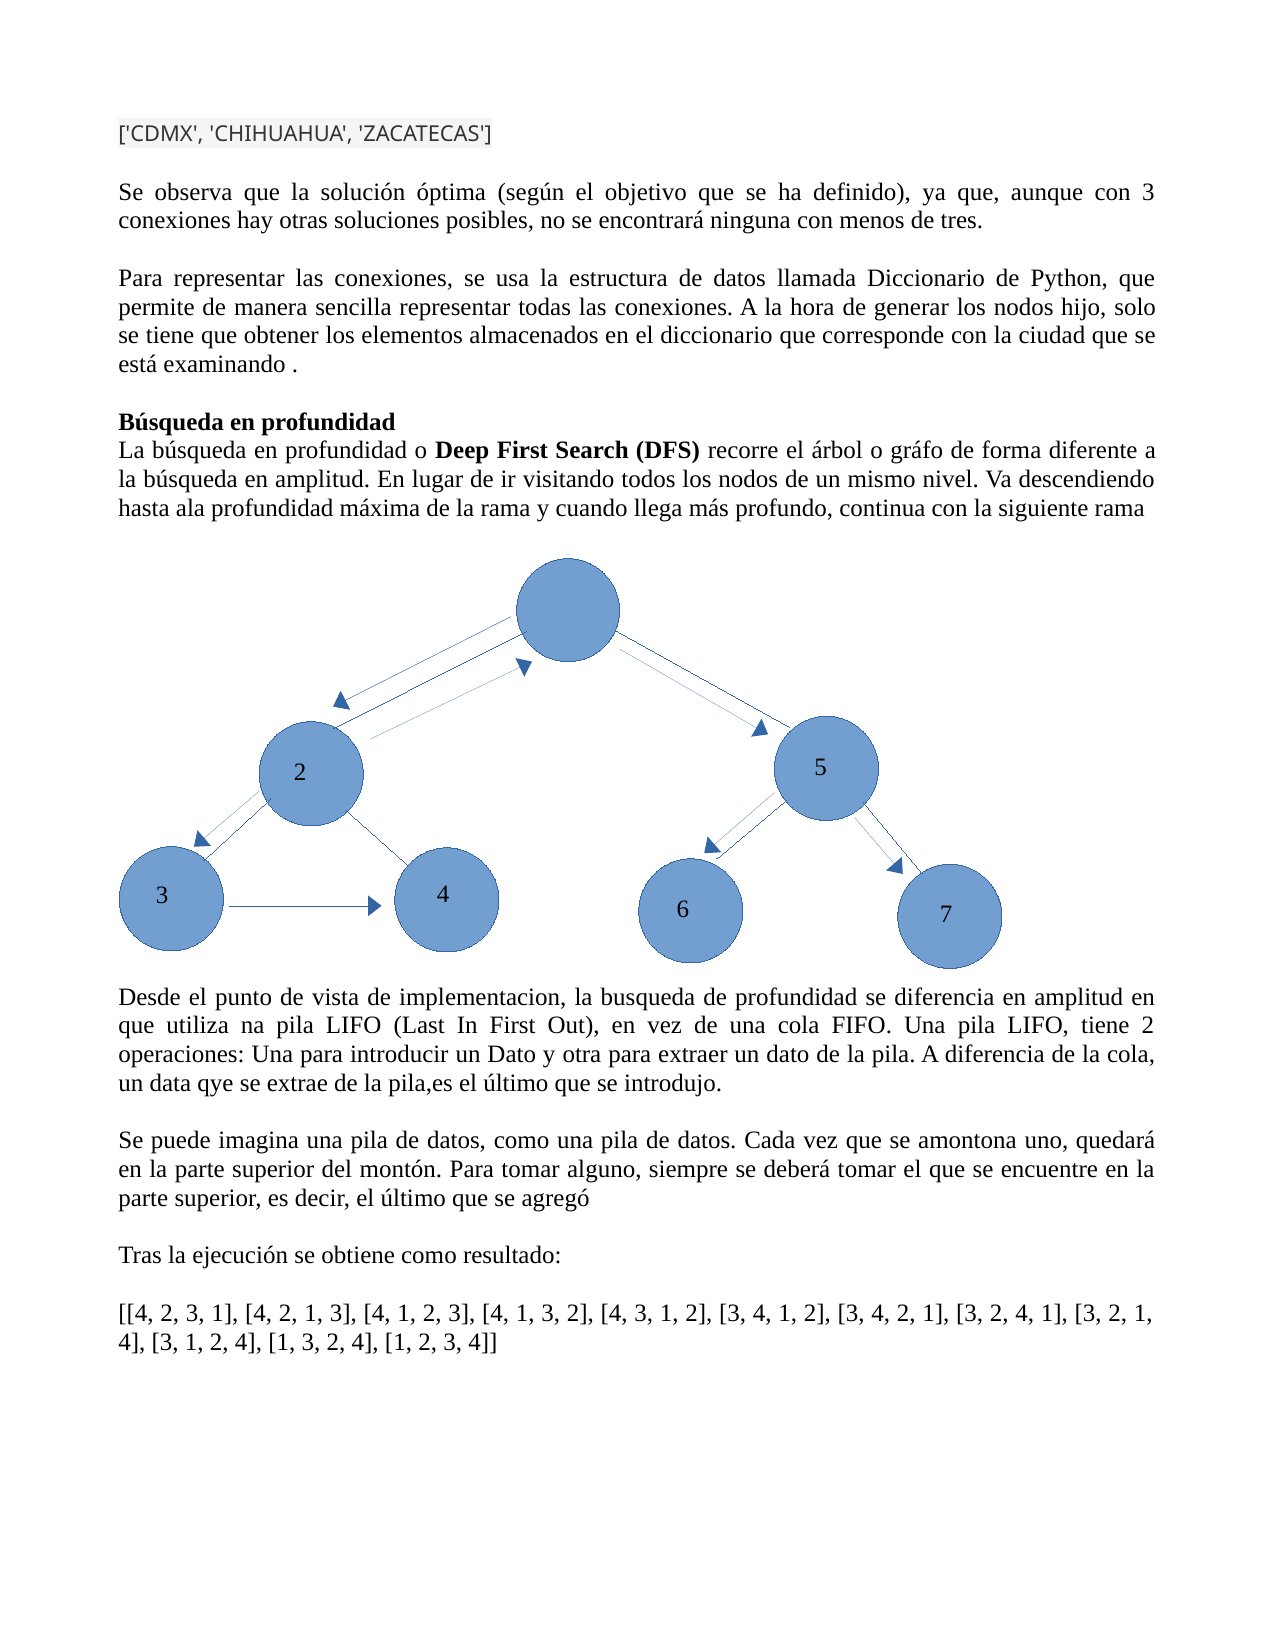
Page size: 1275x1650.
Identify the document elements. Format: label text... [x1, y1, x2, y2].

text Desde el punto de vista de implementacion, la busqueda de profundidad se diferencia en amplitud en que utiliza na pila LIFO (Last In First Out), en vez de una cola FIFO. Una pila LIFO, tiene 2 operaciones: Una para introducir un Dato y otra para extraer un dato de la pila. A diferencia de la cola, un data qye se extrae de la pila,es el último que se introdujo. [118, 982, 1157, 1097]
text Búsqueda en profundidad [118, 407, 1157, 435]
text Tras la ejecución se obtiene como resultado: [118, 1240, 1157, 1269]
text Se observa que la solución óptima (según el objetivo que se ha definido), ya que, aunque con 3 conexiones hay otras soluciones posibles, no se encontrará ninguna con menos de tres. [118, 177, 1157, 234]
text La búsqueda en profundidad o Deep First Search (DFS) recorre el árbol o gráfo de forma diferente a la búsqueda en amplitud. En lugar de ir visitando todos los nodos de un mismo nivel. Va descendiendo hasta ala profundidad máxima de la rama y cuando llega más profundo, continua con la siguiente rama [118, 435, 1157, 522]
text Para representar las conexiones, se usa la estructura de datos llamada Diccionario de Python, que permite de manera sencilla representar todas las conexiones. A la hora de generar los nodos hijo, solo se tiene que obtener los elementos almacenados en el diccionario que corresponde con la ciudad que se está examinando . [118, 263, 1157, 378]
text ['CDMX', 'CHIHUAHUA', 'ZACATECAS'] [118, 118, 1157, 148]
text Se puede imagina una pila de datos, como una pila de datos. Cada vez que se amontona uno, quedará en la parte superior del montón. Para tomar alguno, siempre se deberá tomar el que se encuentre en la parte superior, es decir, el último que se agregó [118, 1125, 1157, 1212]
text [[4, 2, 3, 1], [4, 2, 1, 3], [4, 1, 2, 3], [4, 1, 3, 2], [4, 3, 1, 2], [3, 4, 1, 2], [3, 4, 2, 1], [3, 2, 4, 1], [3, 2, 1, 4], [3, 1, 2, 4], [1, 3, 2, 4], [1, 2, 3, 4]] [118, 1298, 1157, 1355]
